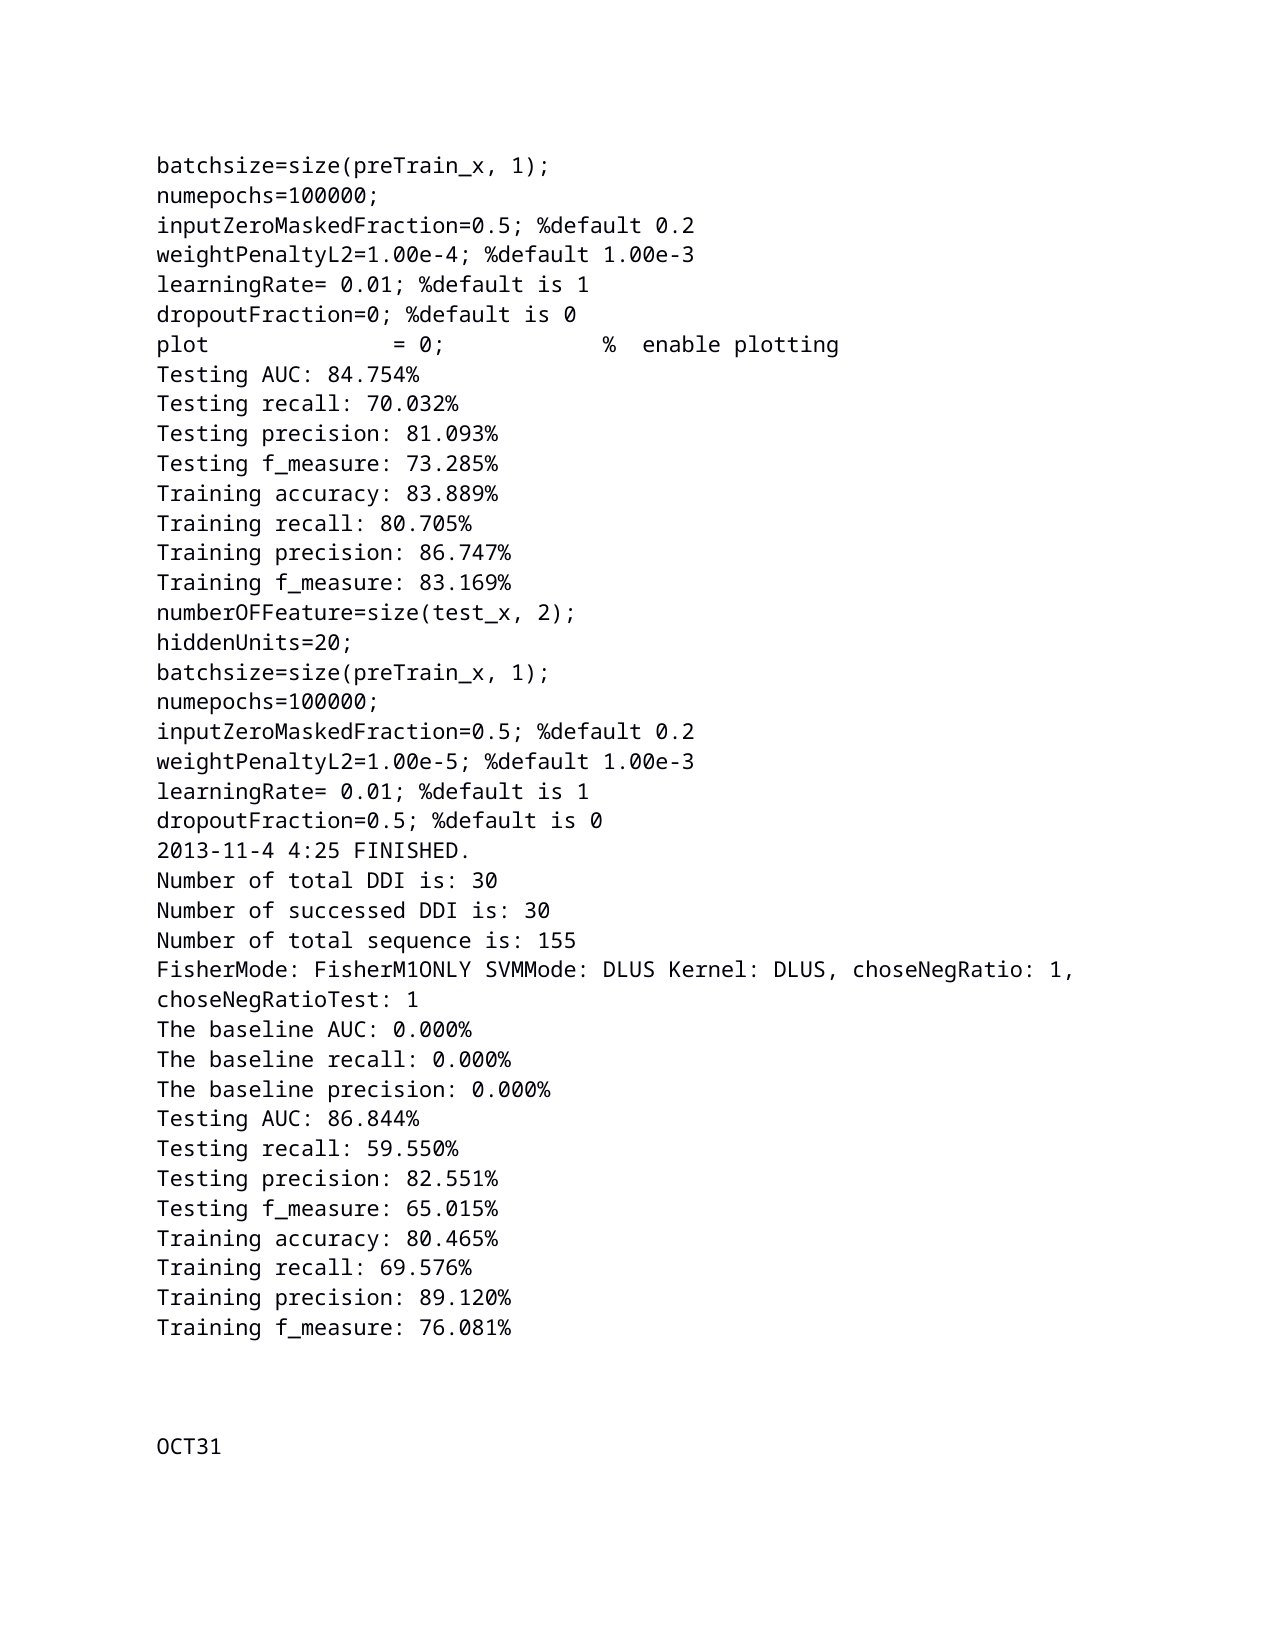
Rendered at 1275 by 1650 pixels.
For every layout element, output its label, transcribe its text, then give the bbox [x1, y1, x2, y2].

text batchsize=size(preTrain_x, 1); [156, 150, 1118, 180]
text Training f_measure: 83.169% [156, 567, 1118, 597]
text The baseline recall: 0.000% [156, 1044, 1118, 1073]
text weightPenaltyL2=1.00e-4; %default 1.00e-3 [156, 239, 1118, 269]
text The baseline AUC: 0.000% [156, 1014, 1118, 1044]
text Testing AUC: 84.754% [156, 358, 1118, 388]
text hiddenUnits=20; [156, 627, 1118, 656]
text batchsize=size(preTrain_x, 1); [156, 656, 1118, 686]
text Testing AUC: 86.844% [156, 1103, 1118, 1133]
text Training recall: 69.576% [156, 1252, 1118, 1282]
text numepochs=100000; [156, 180, 1118, 209]
text inputZeroMaskedFraction=0.5; %default 0.2 [156, 716, 1118, 746]
text dropoutFraction=0; %default is 0 [156, 299, 1118, 329]
text numberOFFeature=size(test_x, 2); [156, 597, 1118, 627]
text Training accuracy: 80.465% [156, 1222, 1118, 1252]
text Testing precision: 82.551% [156, 1163, 1118, 1193]
text Training f_measure: 76.081% [156, 1312, 1118, 1342]
text Testing precision: 81.093% [156, 418, 1118, 448]
text plot = 0; % enable plotting [156, 329, 1118, 358]
text inputZeroMaskedFraction=0.5; %default 0.2 [156, 209, 1118, 239]
text learningRate= 0.01; %default is 1 [156, 269, 1118, 299]
text 2013-11-4 4:25 FINISHED. [156, 835, 1118, 865]
text The baseline precision: 0.000% [156, 1073, 1118, 1103]
text numepochs=100000; [156, 686, 1118, 716]
text Testing f_measure: 73.285% [156, 448, 1118, 478]
text dropoutFraction=0.5; %default is 0 [156, 805, 1118, 835]
text Number of successed DDI is: 30 [156, 895, 1118, 924]
text OCT31 [156, 1431, 1118, 1461]
text Testing f_measure: 65.015% [156, 1193, 1118, 1222]
text Training accuracy: 83.889% [156, 478, 1118, 507]
text Testing recall: 70.032% [156, 388, 1118, 418]
text Number of total sequence is: 155 [156, 924, 1118, 954]
text Training precision: 89.120% [156, 1282, 1118, 1312]
text Number of total DDI is: 30 [156, 865, 1118, 895]
text weightPenaltyL2=1.00e-5; %default 1.00e-3 [156, 746, 1118, 776]
text Training recall: 80.705% [156, 507, 1118, 537]
text Testing recall: 59.550% [156, 1133, 1118, 1163]
text FisherMode: FisherM1ONLY SVMMode: DLUS Kernel: DLUS, choseNegRatio: 1, choseNegRatioTest: 1 [156, 954, 1118, 1014]
text learningRate= 0.01; %default is 1 [156, 776, 1118, 805]
text Training precision: 86.747% [156, 537, 1118, 567]
